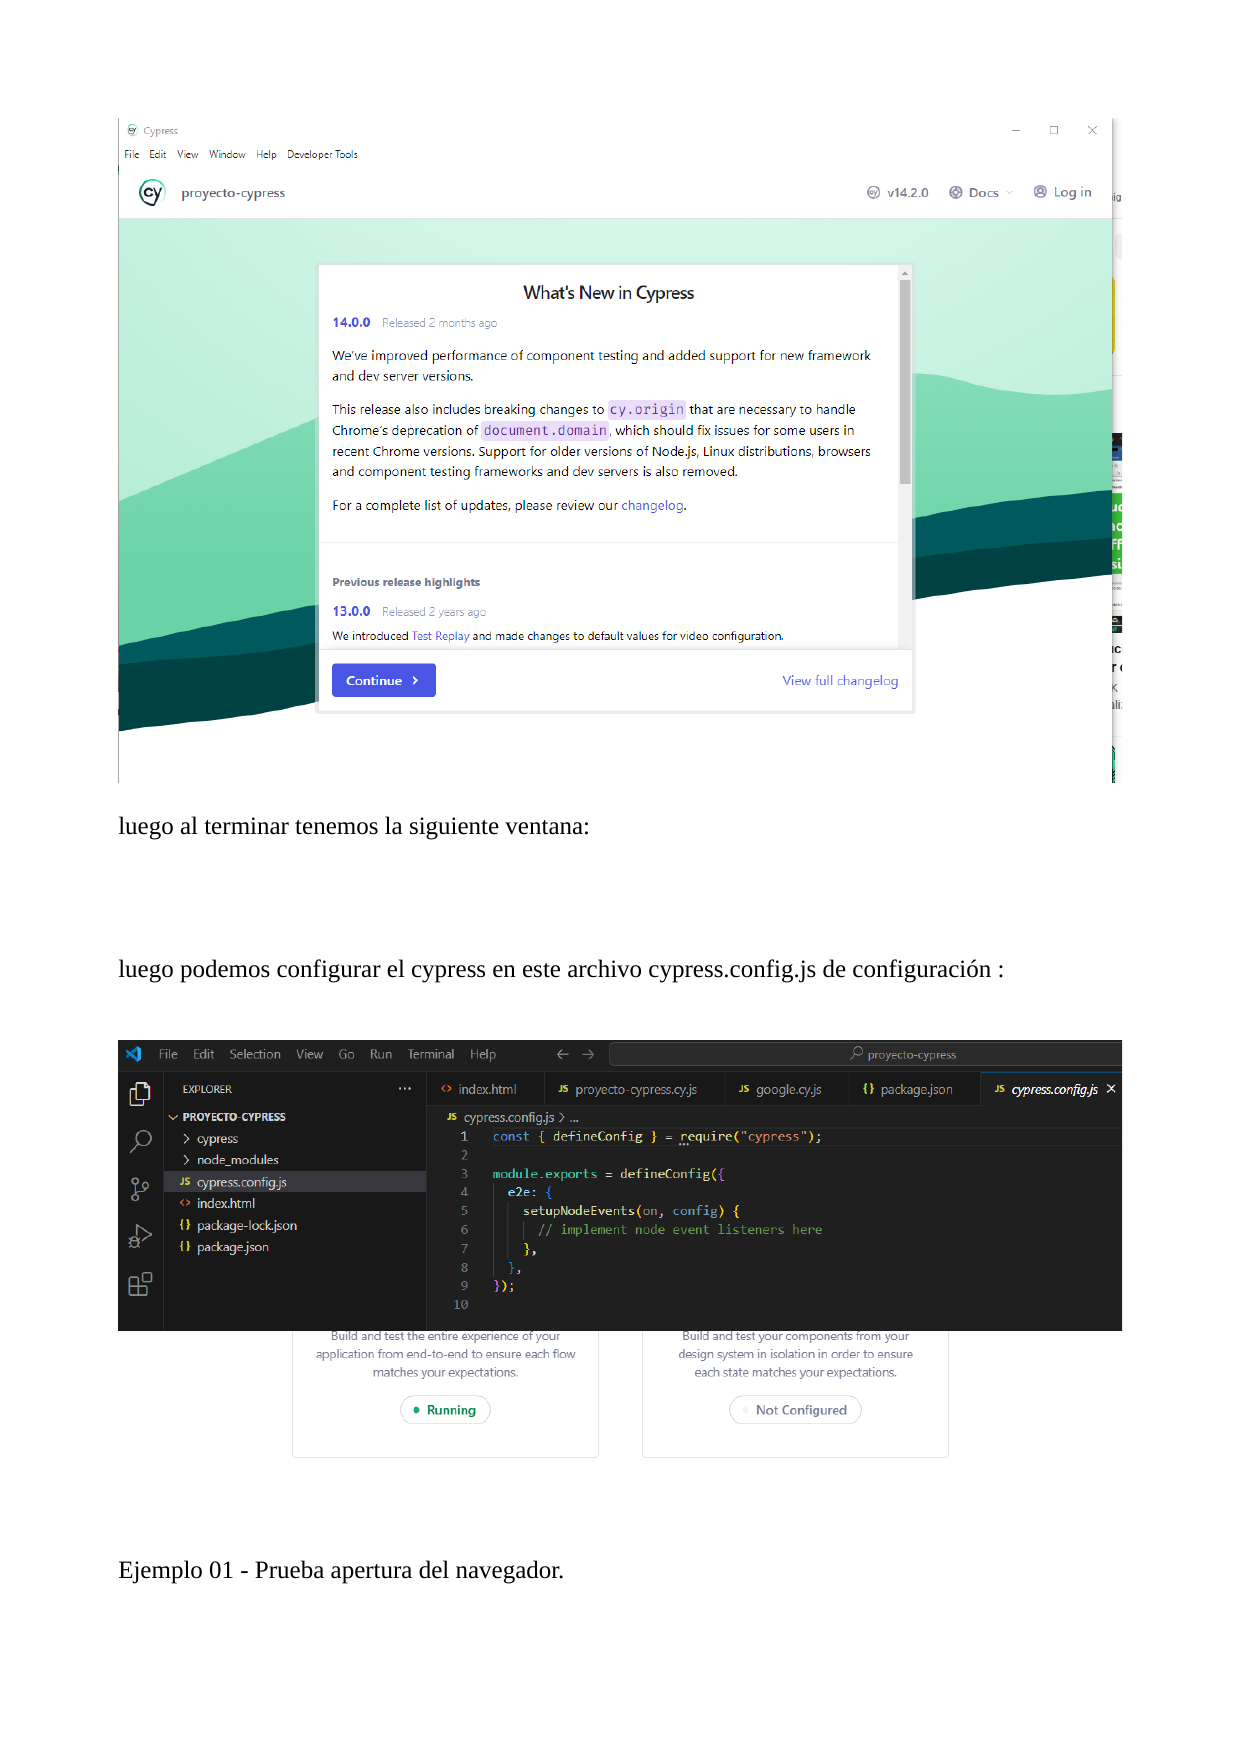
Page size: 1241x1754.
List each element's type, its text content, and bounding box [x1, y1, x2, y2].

text luego podemos configurar el cypress en este archivo cypress.config.js de configuración : [118, 954, 1122, 983]
text luego al terminar tenemos la siguiente ventana: [118, 811, 1122, 839]
text Ejemplo 01 - Prueba apertura del navegador. [118, 1555, 1122, 1584]
